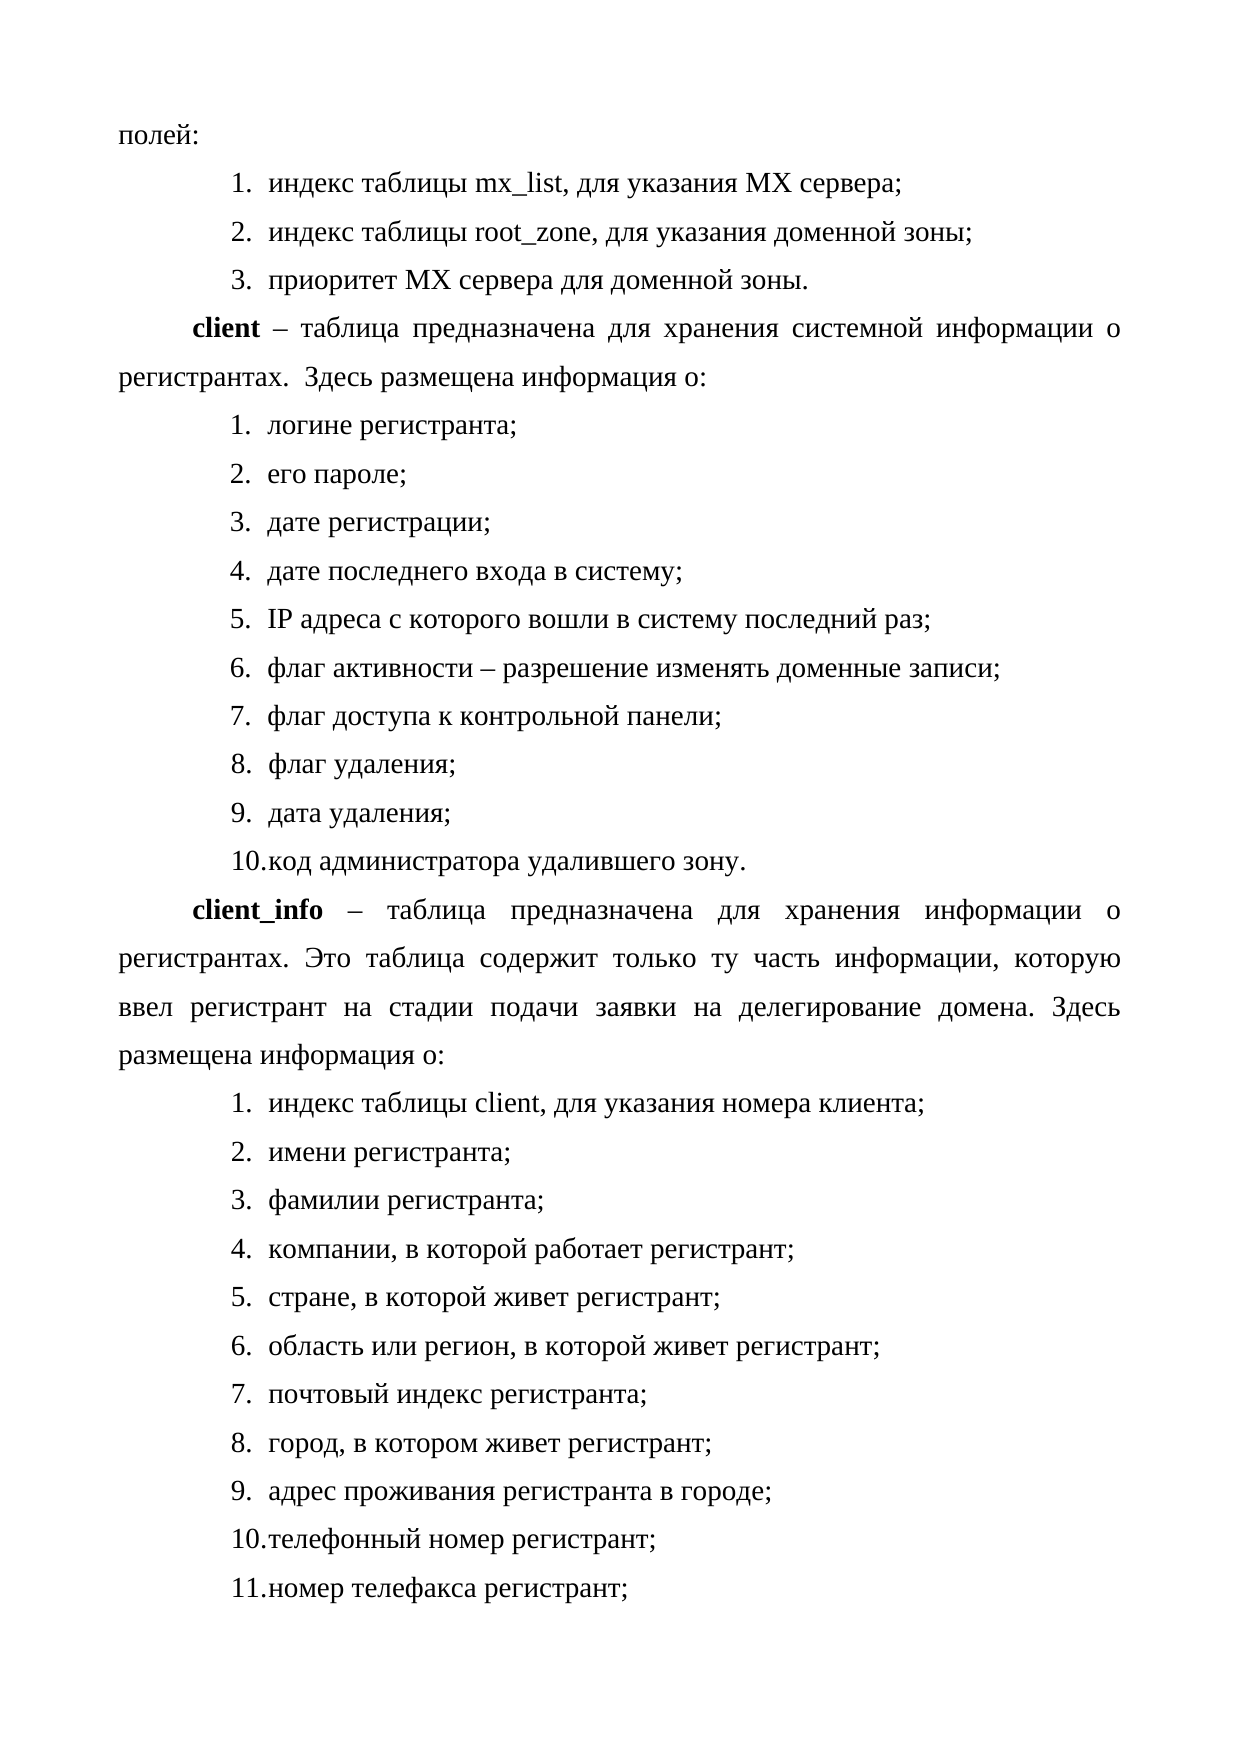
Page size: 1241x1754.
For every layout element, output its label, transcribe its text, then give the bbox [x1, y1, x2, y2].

text client – таблица предназначена для хранения системной информации о регистрантах. Здесь размещена информация о: [118, 312, 1122, 393]
list код администратора удалившего зону. [231, 845, 1122, 877]
list логине регистранта; [156, 409, 1122, 441]
list область или регион, в которой живет регистрант; [231, 1329, 1122, 1361]
list город, в котором живет регистрант; [231, 1426, 1122, 1458]
list адрес проживания регистранта в городе; [231, 1474, 1122, 1507]
list телефонный номер регистрант; [231, 1523, 1122, 1555]
list индекс таблицы mx_list, для указания MX сервера; [231, 167, 1122, 199]
list почтовый индекс регистранта; [231, 1377, 1122, 1410]
list флаг активности – разрешение изменять доменные записи; [156, 651, 1122, 683]
list фамилии регистранта; [231, 1184, 1122, 1216]
list дате регистрации; [156, 506, 1122, 538]
list приоритет MX сервера для доменной зоны. [231, 263, 1122, 296]
list IP адреса с которого вошли в систему последний раз; [156, 602, 1122, 635]
list индекс таблицы client, для указания номера клиента; [231, 1087, 1122, 1119]
list дата удаления; [231, 796, 1122, 828]
list номер телефакса регистрант; [231, 1571, 1122, 1603]
list флаг удаления; [231, 748, 1122, 780]
text client_info – таблица предназначена для хранения информации о регистрантах. Это таблица содержит только ту часть информации, которую ввел регистрант на стадии подачи заявки на делегирование домена. Здесь размещена информация о: [118, 893, 1122, 1071]
list компании, в которой работает регистрант; [231, 1232, 1122, 1264]
list индекс таблицы root_zone, для указания доменной зоны; [231, 215, 1122, 247]
list флаг доступа к контрольной панели; [156, 699, 1122, 732]
list дате последнего входа в систему; [156, 554, 1122, 586]
text полей: [118, 118, 1122, 150]
list имени регистранта; [231, 1135, 1122, 1168]
list стране, в которой живет регистрант; [231, 1281, 1122, 1313]
list его пароле; [156, 457, 1122, 489]
